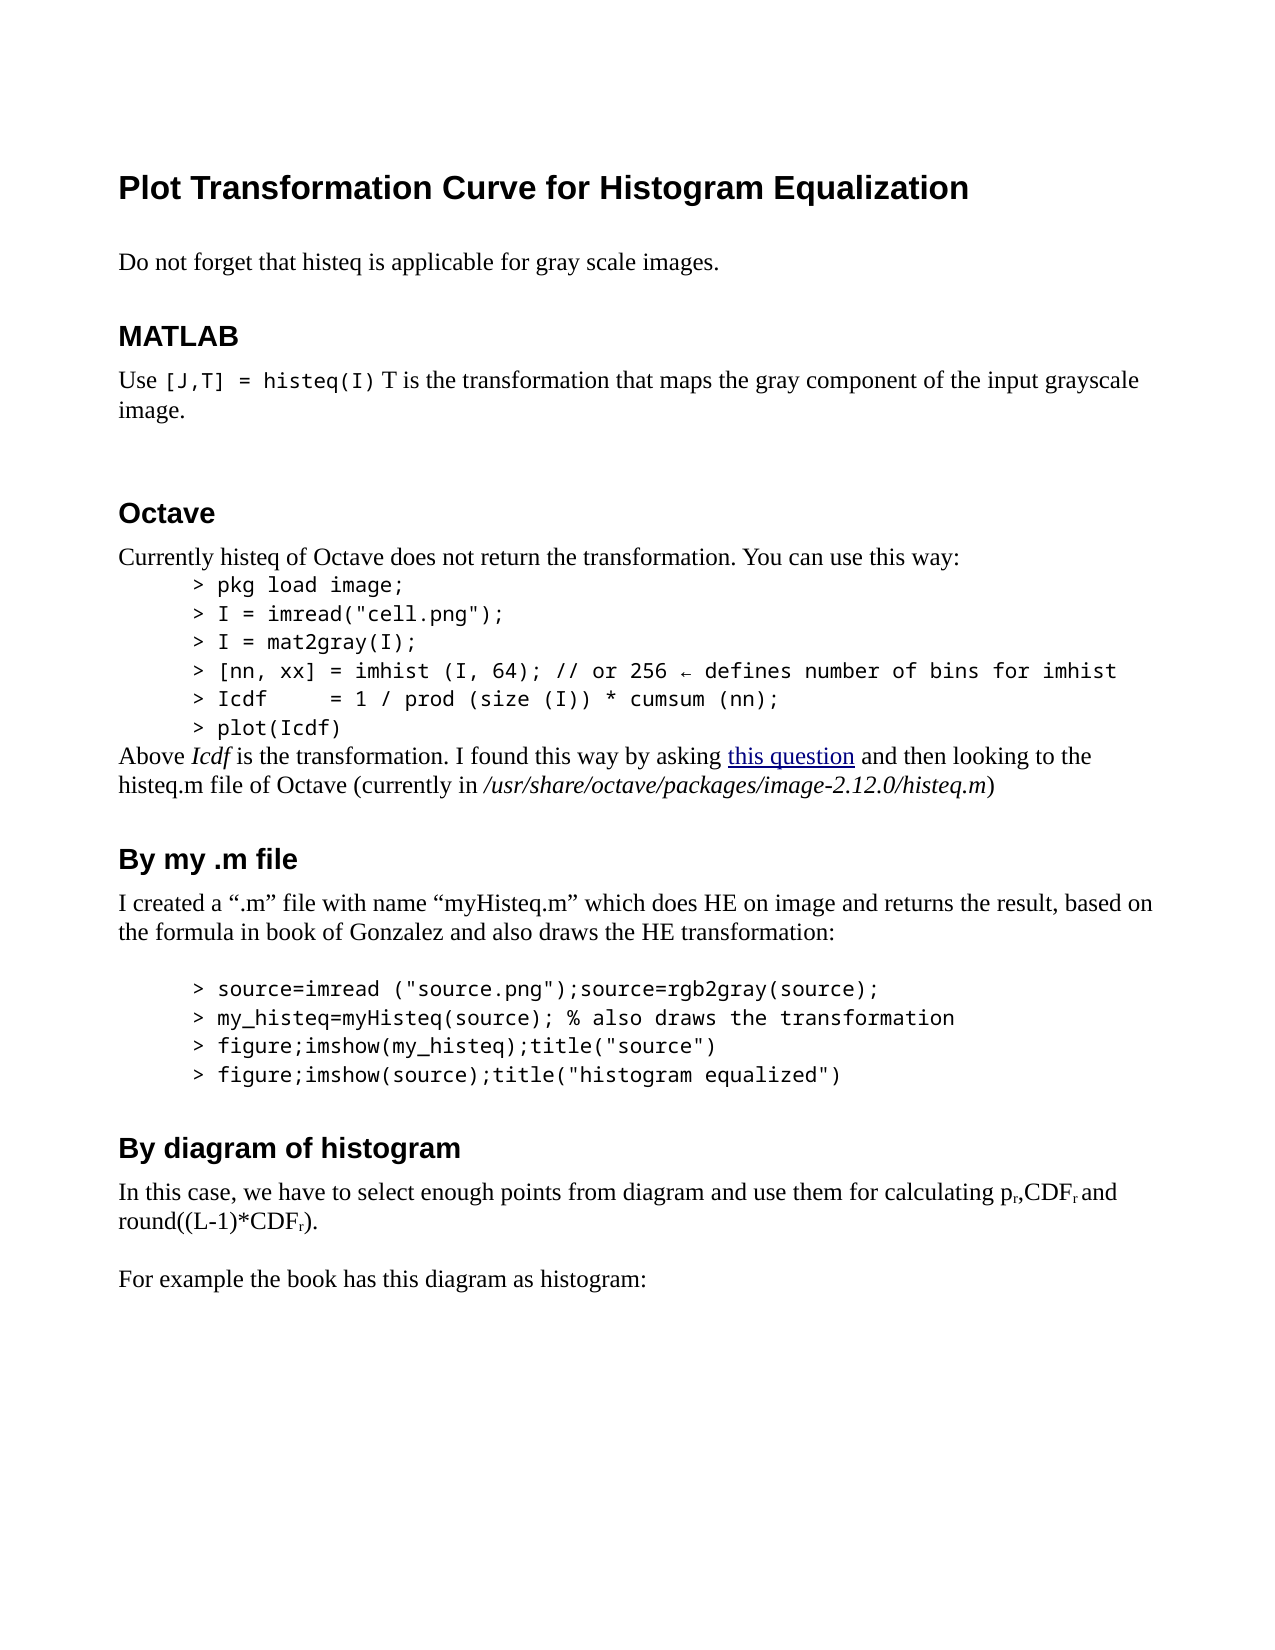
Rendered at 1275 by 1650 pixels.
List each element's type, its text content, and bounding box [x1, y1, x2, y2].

text For example the book has this diagram as histogram: [118, 1264, 1157, 1292]
subtitle Plot Transformation Curve for Histogram Equalization [118, 168, 1157, 206]
text Do not forget that histeq is applicable for gray scale images. [118, 247, 1157, 276]
text Above Icdf is the transformation. I found this way by asking this question and then looking to the histeq.m file of Octave (currently in /usr/share/octave/packages/image-2.12.0/histeq.m) [118, 741, 1157, 799]
subtitle By my .m file [118, 842, 1157, 876]
text I created a “.m” file with name “myHisteq.m” which does HE on image and returns the result, based on the formula in book of Gonzalez and also draws the HE transformation: [118, 888, 1157, 946]
text In this case, we have to select enough points from diagram and use them for calculating pr,CDFr and round((L-1)*CDFr). [118, 1177, 1157, 1235]
text > I = imread("cell.png"); [192, 599, 1157, 627]
text > plot(Icdf) [192, 713, 1157, 741]
text Currently histeq of Octave does not return the transformation. You can use this way: [118, 542, 1157, 571]
text > figure;imshow(source);title("histogram equalized") [192, 1060, 1157, 1088]
text > source=imread ("source.png");source=rgb2gray(source); [192, 974, 1157, 1003]
subtitle MATLAB [118, 319, 1157, 353]
text > my_histeq=myHisteq(source); % also draws the transformation [192, 1003, 1157, 1031]
subtitle Octave [118, 496, 1157, 529]
text > figure;imshow(my_histeq);title("source") [192, 1031, 1157, 1060]
text > I = mat2gray(I); [192, 627, 1157, 656]
text > pkg load image; [192, 571, 1157, 599]
subtitle By diagram of histogram [118, 1131, 1157, 1165]
text > [nn, xx] = imhist (I, 64); // or 256 ← defines number of bins for imhist [192, 656, 1157, 684]
text > Icdf = 1 / prod (size (I)) * cumsum (nn); [192, 684, 1157, 713]
text Use [J,T] = histeq(I) T is the transformation that maps the gray component of the input grayscale image. [118, 366, 1157, 424]
